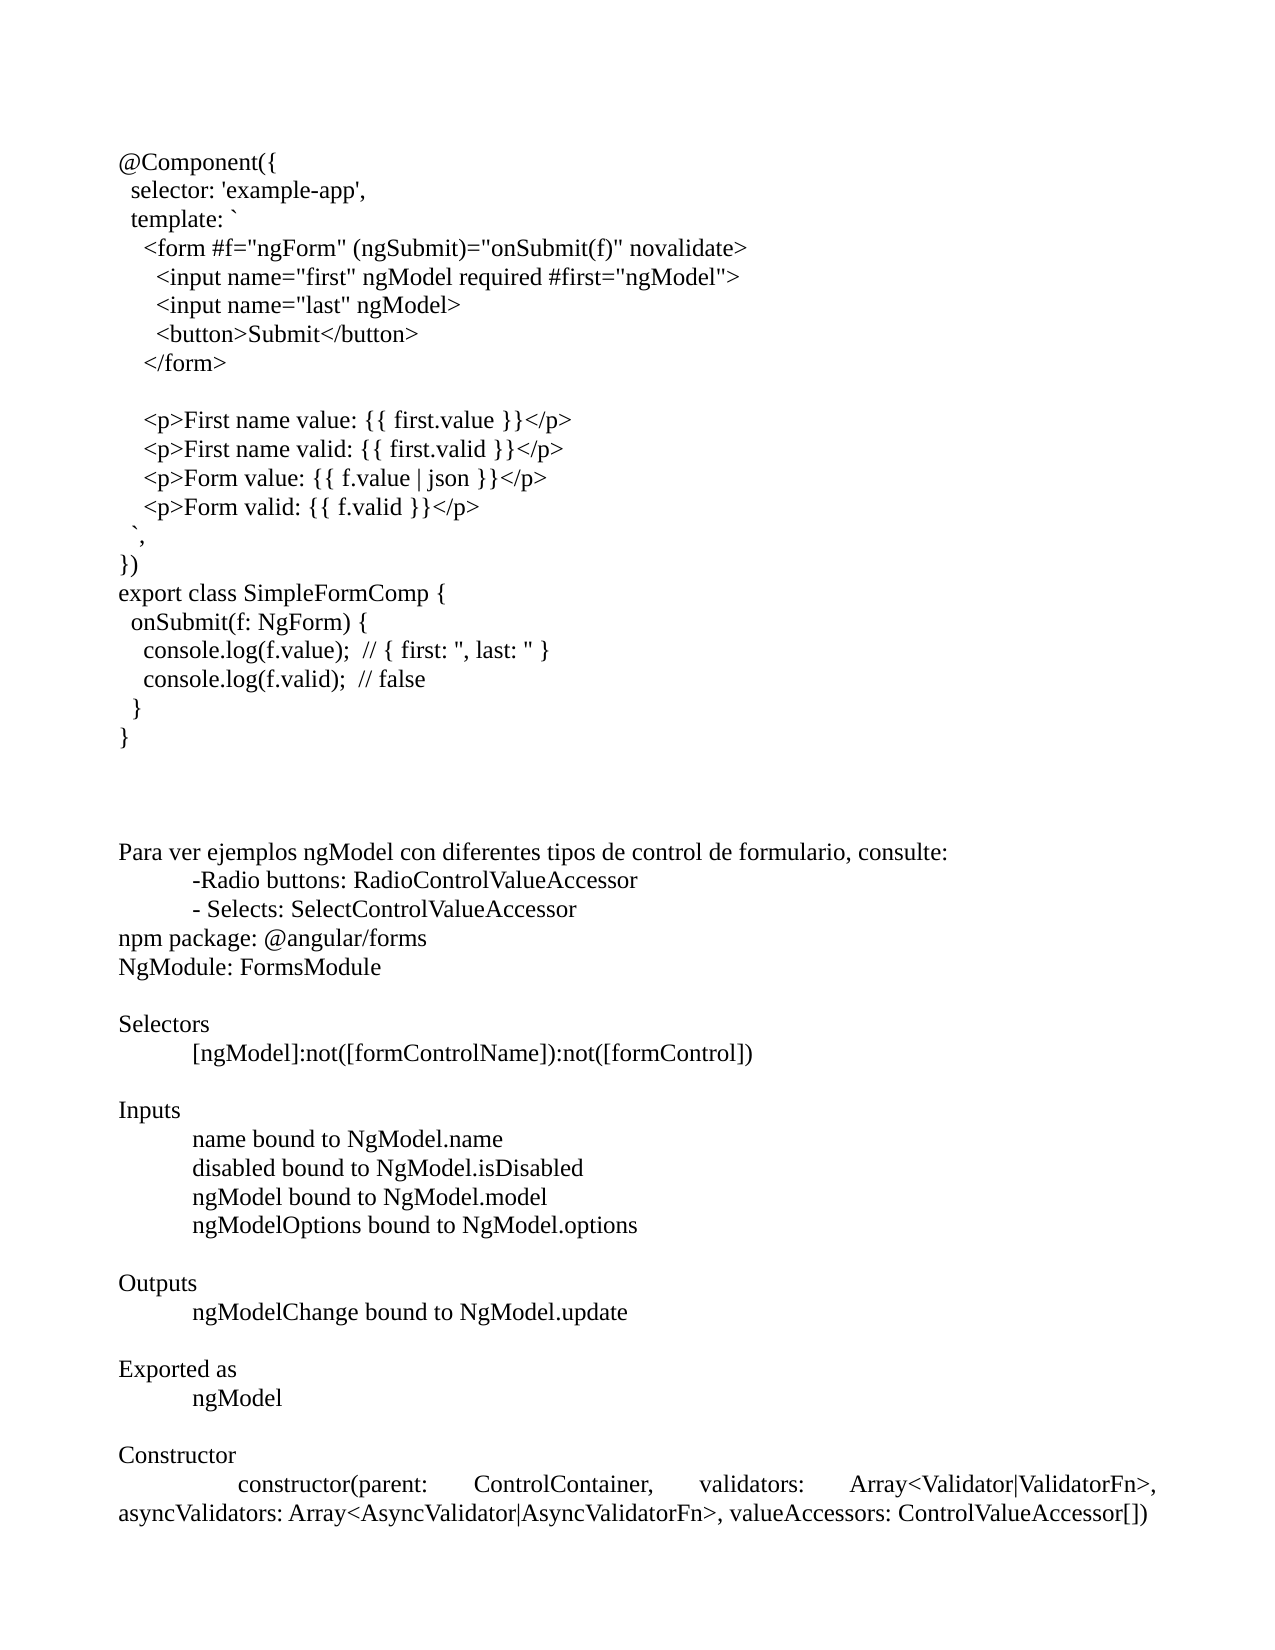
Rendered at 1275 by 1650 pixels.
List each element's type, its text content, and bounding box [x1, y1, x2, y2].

text Selectors [118, 1009, 1157, 1038]
text disabled bound to NgModel.isDisabled [118, 1153, 1157, 1182]
text } [118, 722, 1157, 751]
text npm package: @angular/forms [118, 923, 1157, 952]
text onSubmit(f: NgForm) { [118, 607, 1157, 636]
text <input name="last" ngModel> [118, 291, 1157, 319]
text -Radio buttons: RadioControlValueAccessor [118, 866, 1157, 894]
text Constructor [118, 1441, 1157, 1469]
text Outputs [118, 1268, 1157, 1297]
text @Component({ [118, 147, 1157, 176]
text } [118, 693, 1157, 722]
text ngModelChange bound to NgModel.update [118, 1297, 1157, 1326]
text constructor(parent: ControlContainer, validators: Array<Validator|ValidatorFn>, asyncValidators: Array<AsyncValidator|AsyncValidatorFn>, valueAccessors: ControlValueAccessor[]) [118, 1469, 1157, 1527]
text NgModule: FormsModule [118, 952, 1157, 981]
text selector: 'example-app', [118, 176, 1157, 204]
text [ngModel]:not([formControlName]):not([formControl]) [118, 1038, 1157, 1067]
text `, [118, 521, 1157, 549]
text ngModel [118, 1383, 1157, 1412]
text export class SimpleFormComp { [118, 578, 1157, 607]
text Exported as [118, 1354, 1157, 1383]
text Inputs [118, 1096, 1157, 1124]
text name bound to NgModel.name [118, 1124, 1157, 1153]
text <button>Submit</button> [118, 319, 1157, 348]
text <input name="first" ngModel required #first="ngModel"> [118, 262, 1157, 291]
text console.log(f.value); // { first: '', last: '' } [118, 636, 1157, 664]
text template: ` [118, 204, 1157, 233]
text - Selects: SelectControlValueAccessor [118, 894, 1157, 923]
text console.log(f.valid); // false [118, 664, 1157, 693]
text <p>Form value: {{ f.value | json }}</p> [118, 463, 1157, 492]
text ngModel bound to NgModel.model [118, 1182, 1157, 1211]
text </form> [118, 348, 1157, 377]
text Para ver ejemplos ngModel con diferentes tipos de control de formulario, consulte: [118, 837, 1157, 866]
text <p>First name value: {{ first.value }}</p> [118, 406, 1157, 434]
text <form #f="ngForm" (ngSubmit)="onSubmit(f)" novalidate> [118, 233, 1157, 262]
text }) [118, 549, 1157, 578]
text <p>First name valid: {{ first.valid }}</p> [118, 434, 1157, 463]
text <p>Form valid: {{ f.valid }}</p> [118, 492, 1157, 521]
text ngModelOptions bound to NgModel.options [118, 1211, 1157, 1239]
